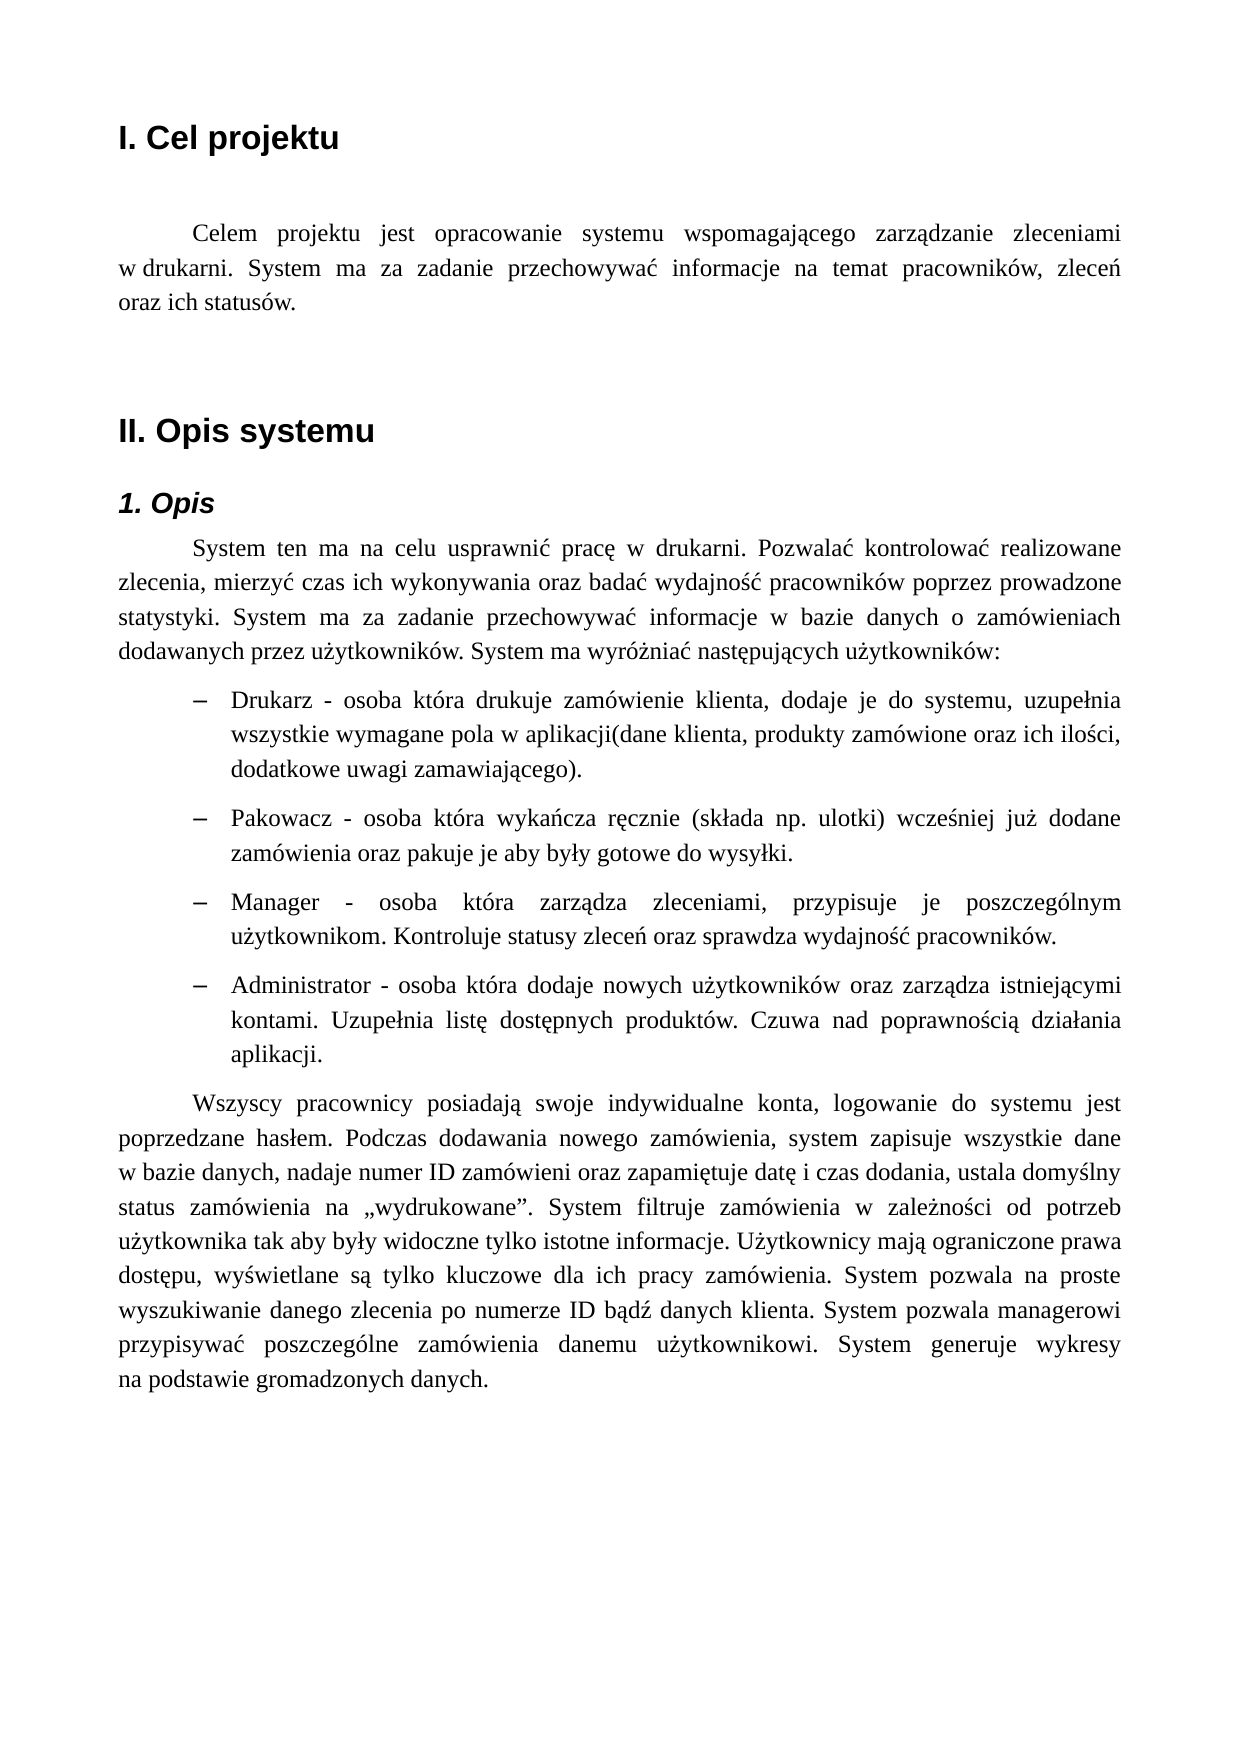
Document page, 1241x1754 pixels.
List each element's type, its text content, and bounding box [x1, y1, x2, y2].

text Wszyscy pracownicy posiadają swoje indywidualne konta, logowanie do systemu jest poprzedzane hasłem. Podczas dodawania nowego zamówienia, system zapisuje wszystkie dane w bazie danych, nadaje numer ID zamówieni oraz zapamiętuje datę i czas dodania, ustala domyślny status zamówienia na „wydrukowane”. System filtruje zamówienia w zależności od potrzeb użytkownika tak aby były widoczne tylko istotne informacje. Użytkownicy mają ograniczone prawa dostępu, wyświetlane są tylko kluczowe dla ich pracy zamówienia. System pozwala na proste wyszukiwanie danego zlecenia po numerze ID bądź danych klienta. System pozwala managerowi przypisywać poszczególne zamówienia danemu użytkownikowi. System generuje wykresy na podstawie gromadzonych danych. [118, 1088, 1122, 1393]
list Drukarz - osoba która drukuje zamówienie klienta, dodaje je do systemu, uzupełnia wszystkie wymagane pola w aplikacji(dane klienta, produkty zamówione oraz ich ilości, dodatkowe uwagi zamawiającego). [193, 685, 1122, 783]
text System ten ma na celu usprawnić pracę w drukarni. Pozwalać kontrolować realizowane zlecenia, mierzyć czas ich wykonywania oraz badać wydajność pracowników poprzez prowadzone statystyki. System ma za zadanie przechowywać informacje w bazie danych o zamówieniach dodawanych przez użytkowników. System ma wyróżniać następujących użytkowników: [118, 533, 1122, 665]
list Manager - osoba która zarządza zleceniami, przypisuje je poszczególnym użytkownikom. Kontroluje statusy zleceń oraz sprawdza wydajność pracowników. [193, 887, 1122, 950]
text Celem projektu jest opracowanie systemu wspomagającego zarządzanie zleceniami w drukarni. System ma za zadanie przechowywać informacje na temat pracowników, zleceń oraz ich statusów. [118, 218, 1122, 316]
subtitle 1. Opis [118, 487, 1122, 520]
subtitle II. Opis systemu [118, 410, 1122, 449]
list Pakowacz - osoba która wykańcza ręcznie (składa np. ulotki) wcześniej już dodane zamówienia oraz pakuje je aby były gotowe do wysyłki. [193, 803, 1122, 866]
list Administrator - osoba która dodaje nowych użytkowników oraz zarządza istniejącymi kontami. Uzupełnia listę dostępnych produktów. Czuwa nad poprawnością działania aplikacji. [193, 970, 1122, 1068]
subtitle I. Cel projektu [118, 118, 1122, 157]
